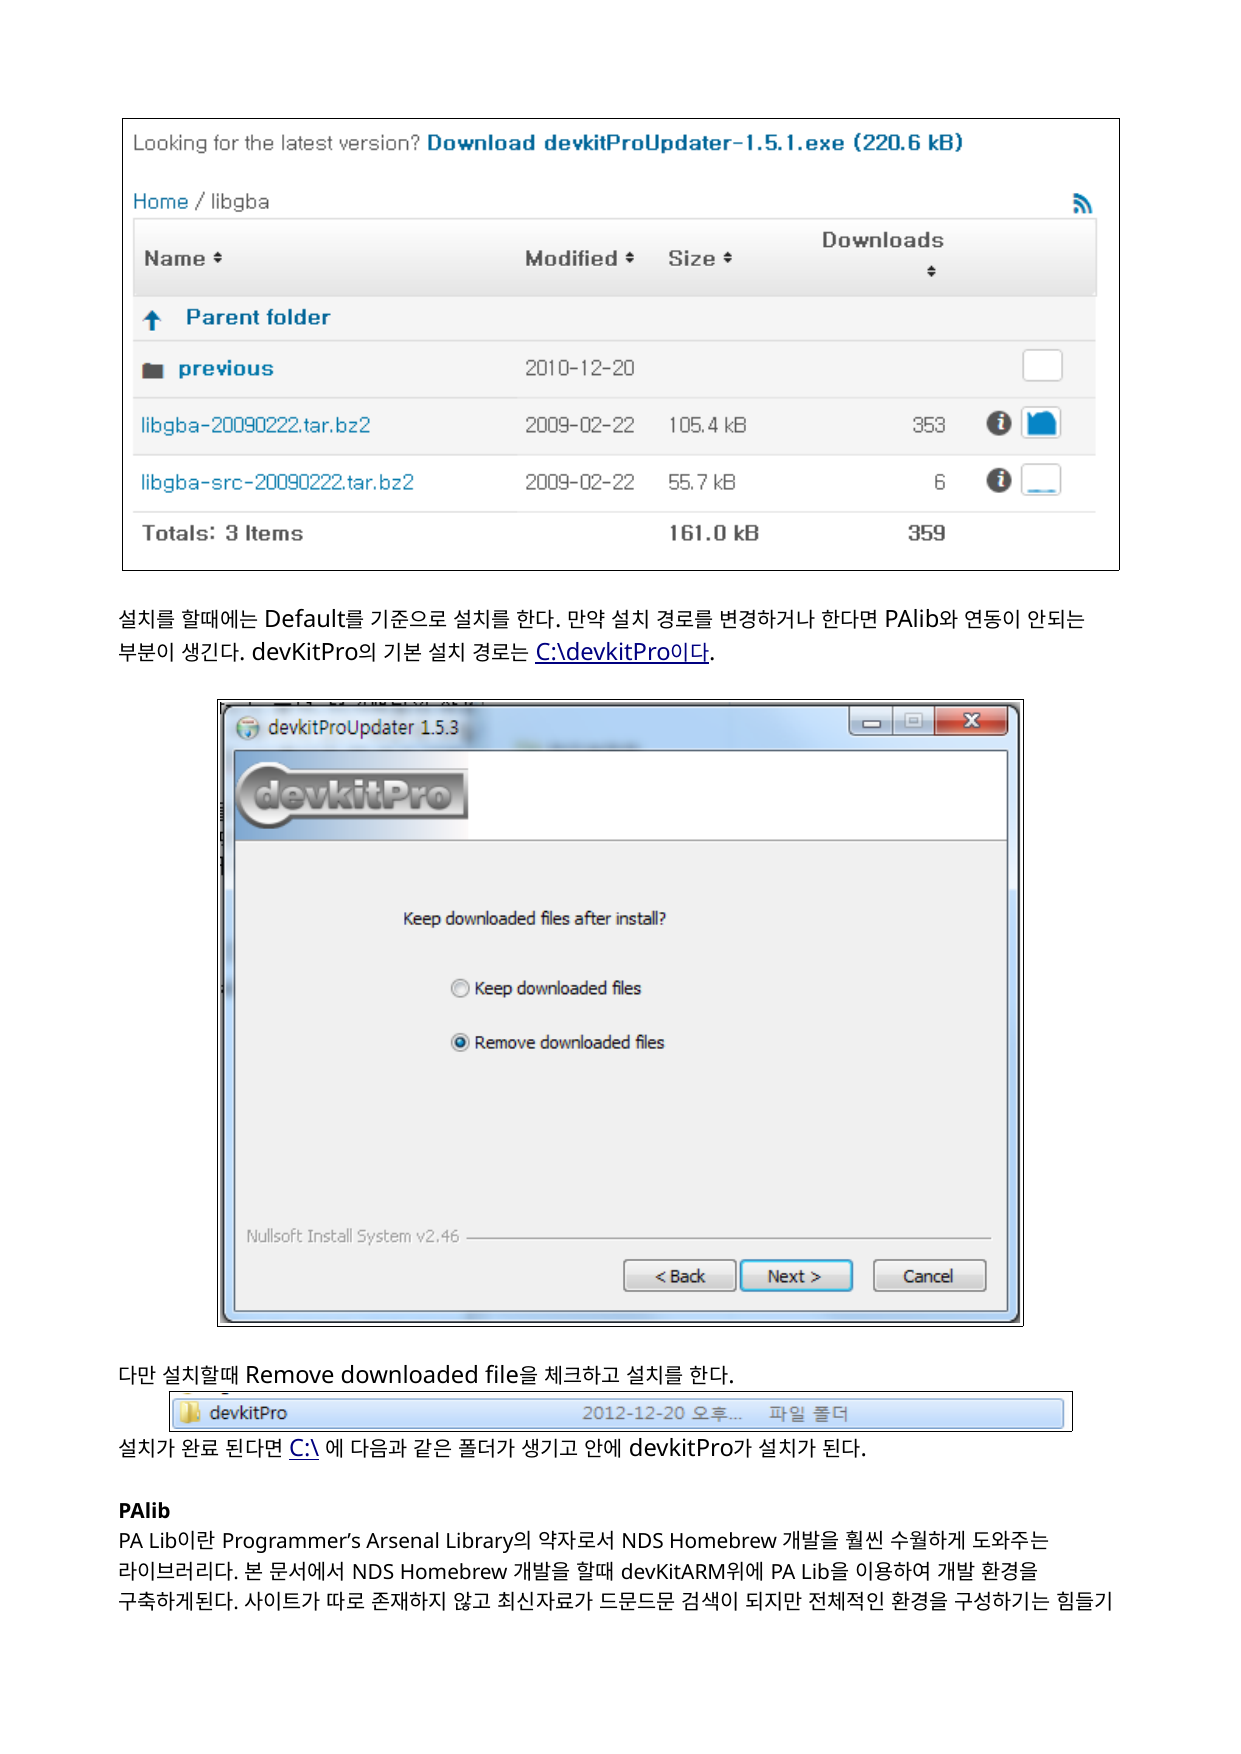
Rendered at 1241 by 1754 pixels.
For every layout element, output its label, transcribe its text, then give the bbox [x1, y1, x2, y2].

text 다만 설치할때 Remove downloaded file을 체크하고 설치를 한다. [118, 1358, 1122, 1391]
text PA Lib이란 Programmer’s Arsenal Library의 약자로서 NDS Homebrew 개발을 훨씬 수월하게 도와주는 라이브러리다. 본 문서에서 NDS Homebrew 개발을 할때 devKitARM위에 PA Lib을 이용하여 개발 환경을 구축하게된다. 사이트가 따로 존재하지 않고 최신자료가 드문드문 검색이 되지만 전체적인 환경을 구성하기는 힘들기 [118, 1524, 1122, 1616]
picture [220, 702, 1021, 1323]
text 설치를 할때에는 Default를 기준으로 설치를 한다. 만약 설치 경로를 변경하거나 한다면 PAlib와 연동이 안되는 부분이 생긴다. devKitPro의 기본 설치 경로는 C:\devkitPro이다. [118, 602, 1122, 667]
text 설치가 완료 된다면 C:\ 에 다음과 같은 폴더가 생기고 안에 devkitPro가 설치가 된다. [118, 1391, 1122, 1464]
picture [171, 1393, 1069, 1429]
text PAlib [118, 1496, 1122, 1524]
picture [124, 121, 1116, 567]
